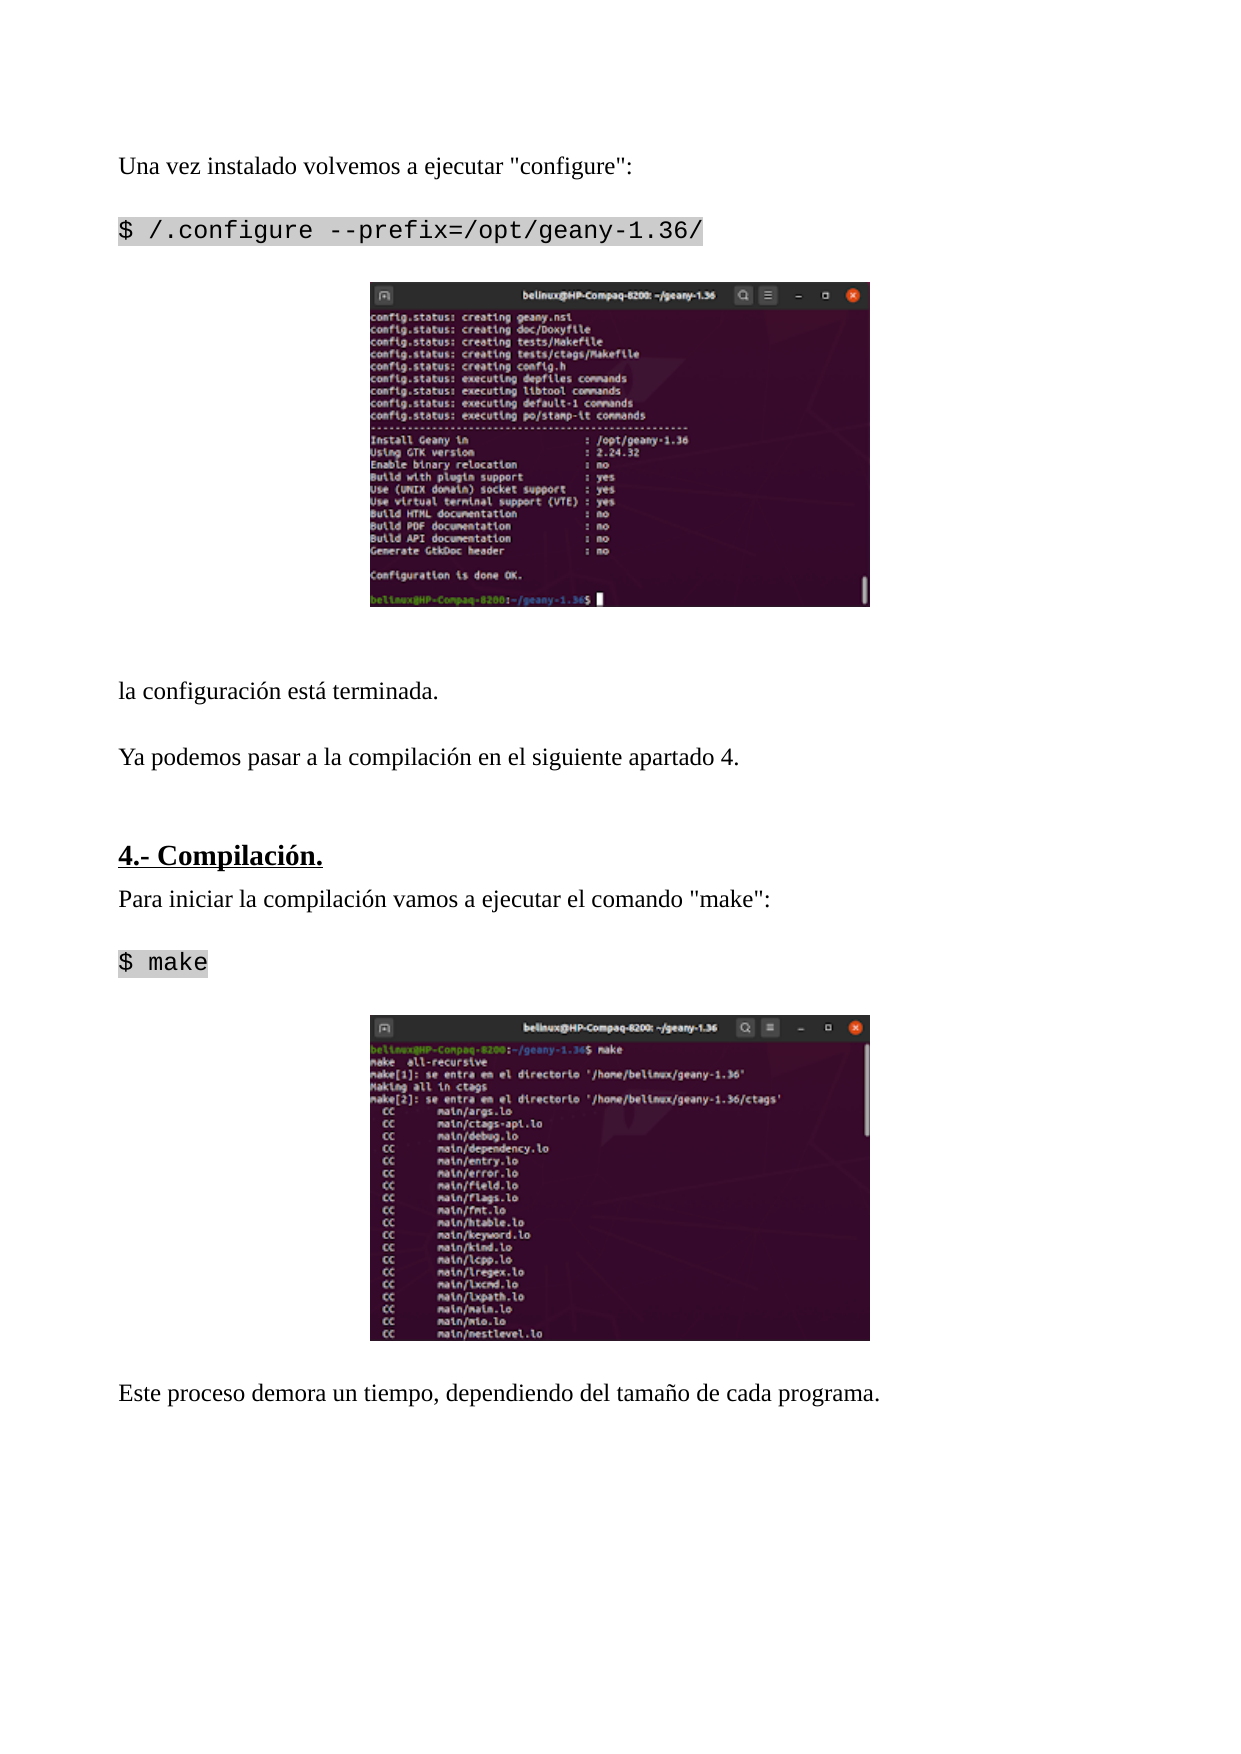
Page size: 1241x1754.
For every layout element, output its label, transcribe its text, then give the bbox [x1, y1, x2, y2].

subtitle 4.- Compilación. [118, 838, 1122, 871]
text Ya podemos pasar a la compilación en el siguiente apartado 4. [118, 742, 1122, 771]
text $ make [118, 950, 1122, 978]
picture [370, 1015, 870, 1341]
picture [370, 282, 870, 607]
text Una vez instalado volvemos a ejecutar "configure": [118, 151, 1122, 180]
text $ /.configure --prefix=/opt/geany-1.36/ [118, 217, 1122, 246]
text Este proceso demora un tiempo, dependiendo del tamaño de cada programa. [118, 1378, 1122, 1406]
text la configuración está terminada. [118, 676, 1122, 705]
text Para iniciar la compilación vamos a ejecutar el comando "make": [118, 884, 1122, 912]
